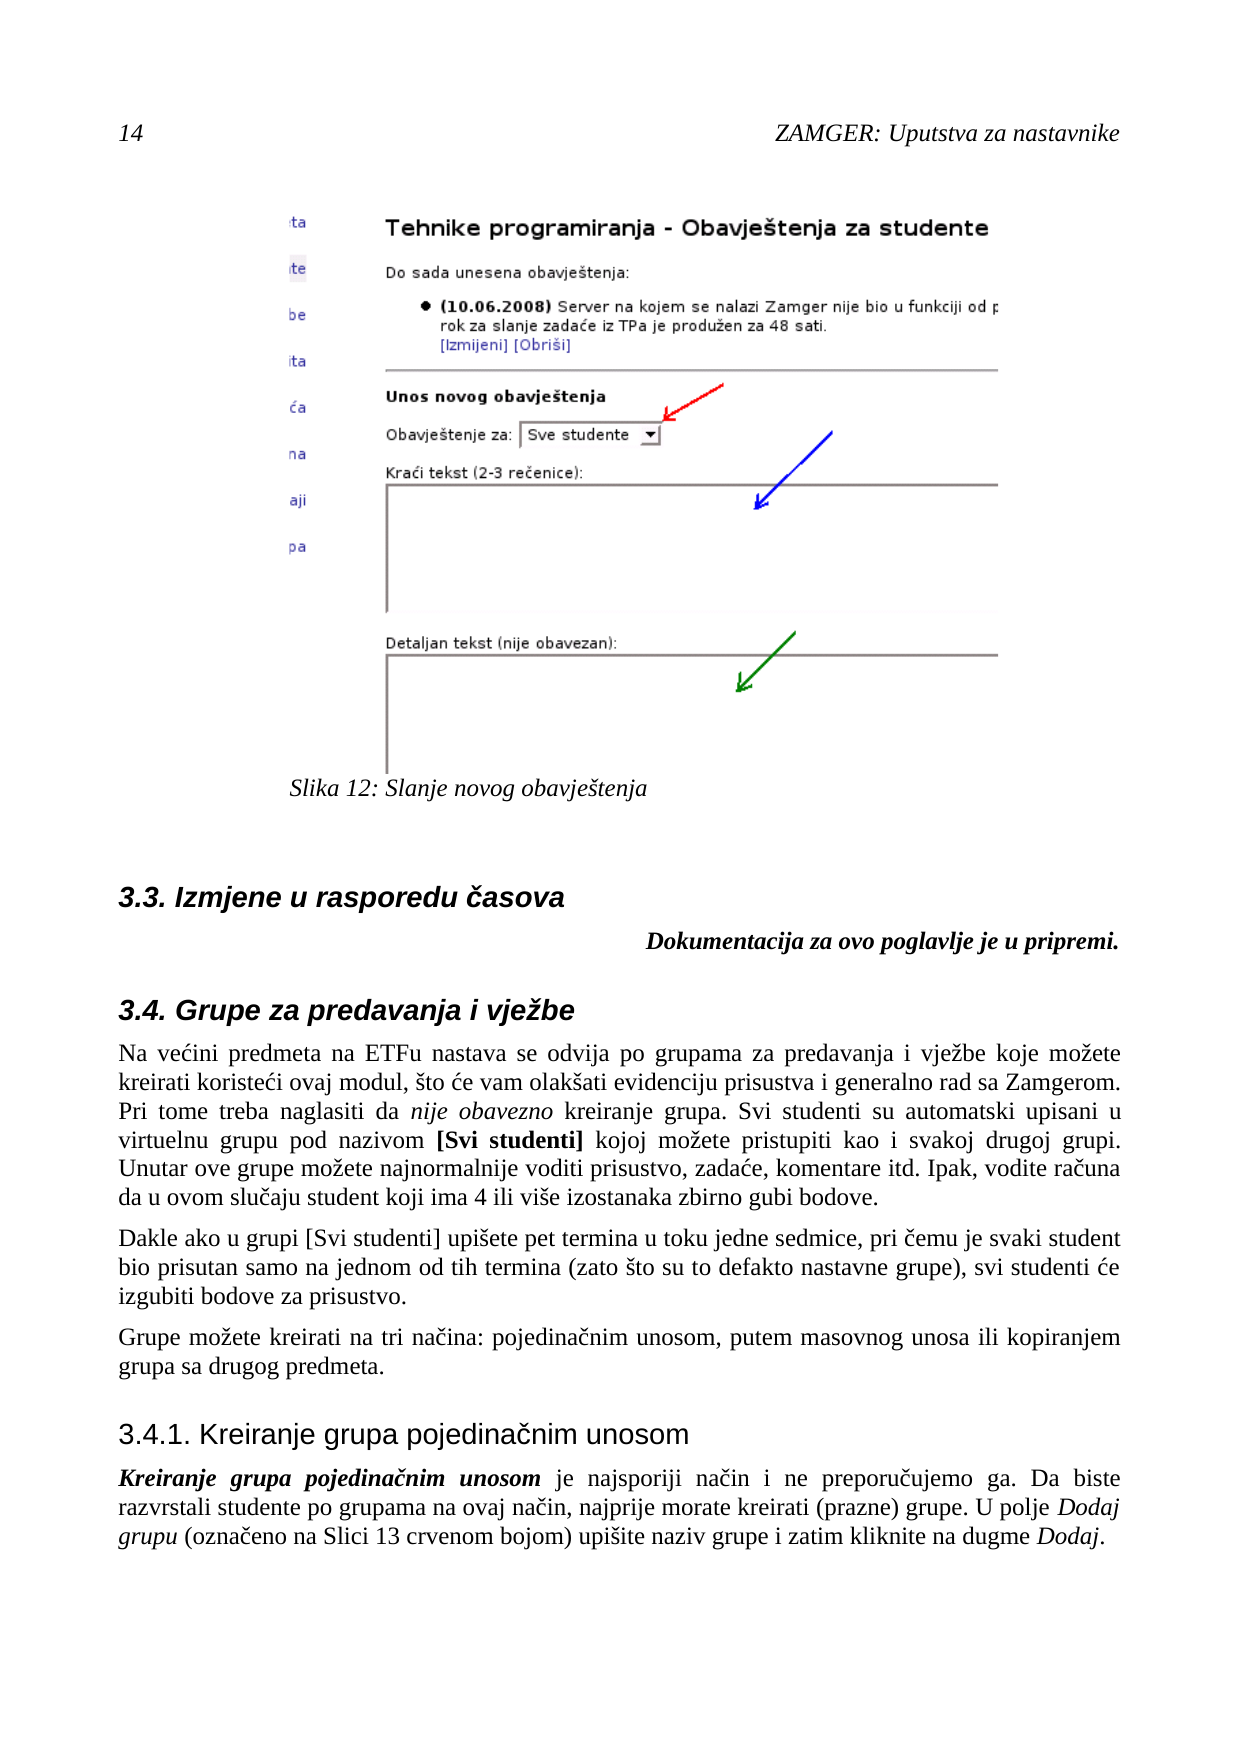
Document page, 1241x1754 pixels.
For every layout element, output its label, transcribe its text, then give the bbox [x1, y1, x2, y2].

text Slika 12: Slanje novog obavještenja [289, 774, 998, 802]
subtitle 3.4. Grupe za predavanja i vježbe [118, 992, 1122, 1026]
subtitle 3.3. Izmjene u rasporedu časova [118, 880, 1122, 914]
text Kreiranje grupa pojedinačnim unosom je najsporiji način i ne preporučujemo ga. Da biste razvrstali studente po grupama na ovaj način, najprije morate kreirati (prazne) grupe. U polje Dodaj grupu (označeno na Slici 13 crvenom bojom) upišite naziv grupe i zatim kliknite na dugme Dodaj. [118, 1463, 1122, 1549]
text Dokumentacija za ovo poglavlje je u pripremi. [118, 926, 1122, 955]
subtitle 3.4.1. Kreiranje grupa pojedinačnim unosom [118, 1417, 1122, 1451]
text Grupe možete kreirati na tri načina: pojedinačnim unosom, putem masovnog unosa ili kopiranjem grupa sa drugog predmeta. [118, 1322, 1122, 1380]
picture [289, 210, 999, 774]
text Na većini predmeta na ETFu nastava se odvija po grupama za predavanja i vježbe koje možete kreirati koristeći ovaj modul, što će vam olakšati evidenciju prisustva i generalno rad sa Zamgerom. Pri tome treba naglasiti da nije obavezno kreiranje grupa. Svi studenti su automatski upisani u virtuelnu grupu pod nazivom [Svi studenti] kojoj možete pristupiti kao i svakoj drugoj grupi. Unutar ove grupe možete najnormalnije voditi prisustvo, zadaće, komentare itd. Ipak, vodite računa da u ovom slučaju student koji ima 4 ili više izostanaka zbirno gubi bodove. [118, 1038, 1122, 1211]
text Dakle ako u grupi [Svi studenti] upišete pet termina u toku jedne sedmice, pri čemu je svaki student bio prisutan samo na jednom od tih termina (zato što su to defakto nastavne grupe), svi studenti će izgubiti bodove za prisustvo. [118, 1223, 1122, 1310]
